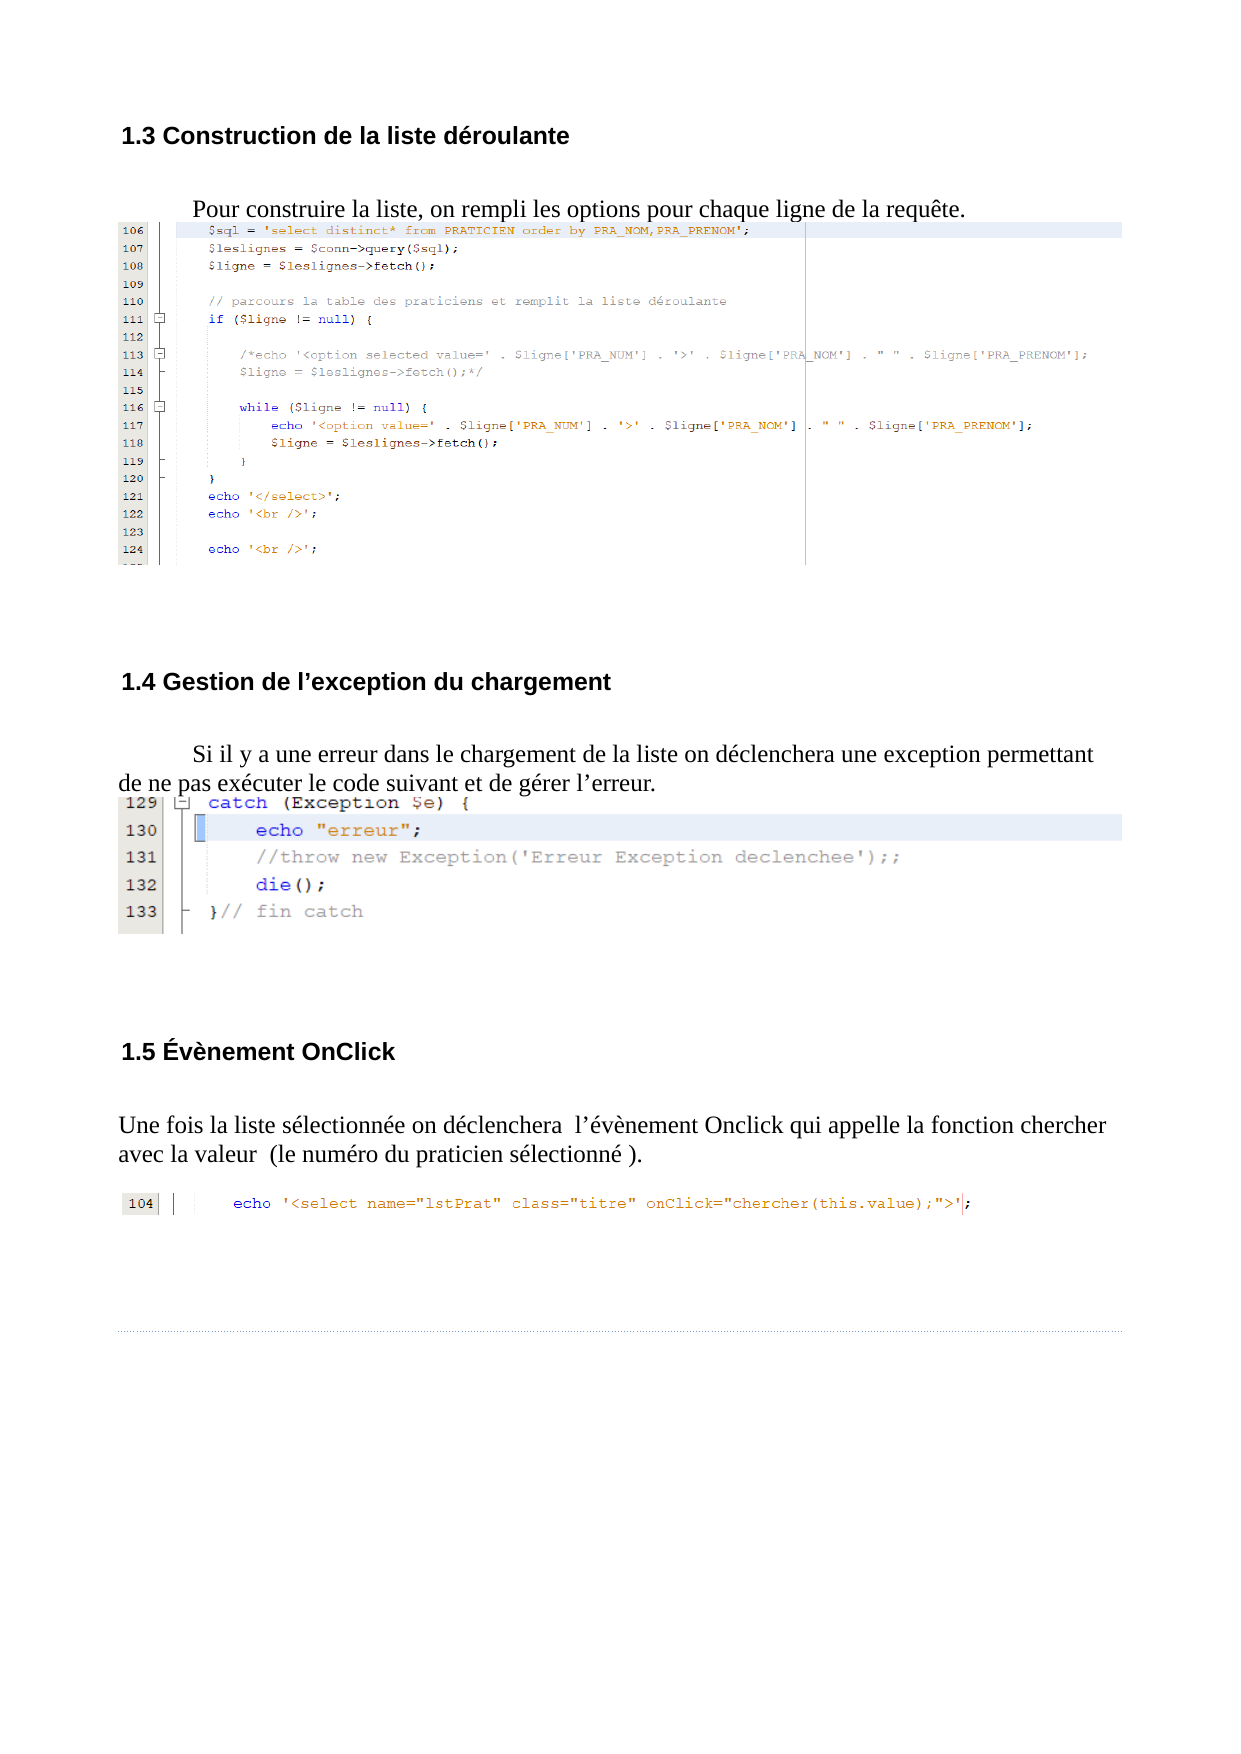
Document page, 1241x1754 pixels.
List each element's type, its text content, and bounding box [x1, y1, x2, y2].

text Une fois la liste sélectionnée on déclenchera l’évènement Onclick qui appelle la fonction chercher avec la valeur (le numéro du praticien sélectionné ). [118, 1110, 1122, 1167]
picture [122, 1193, 1126, 1215]
text Pour construire la liste, on rempli les options pour chaque ligne de la requête. [118, 194, 1122, 222]
subtitle 1.5 Évènement OnClick [118, 1034, 1122, 1069]
subtitle 1.4 Gestion de l’exception du chargement [118, 664, 1122, 698]
picture [118, 222, 1123, 565]
subtitle 1.3 Construction de la liste déroulante [118, 118, 1122, 152]
text Si il y a une erreur dans le chargement de la liste on déclenchera une exception permettant de ne pas exécuter le code suivant et de gérer l’erreur. [118, 739, 1122, 797]
picture [118, 797, 1123, 934]
